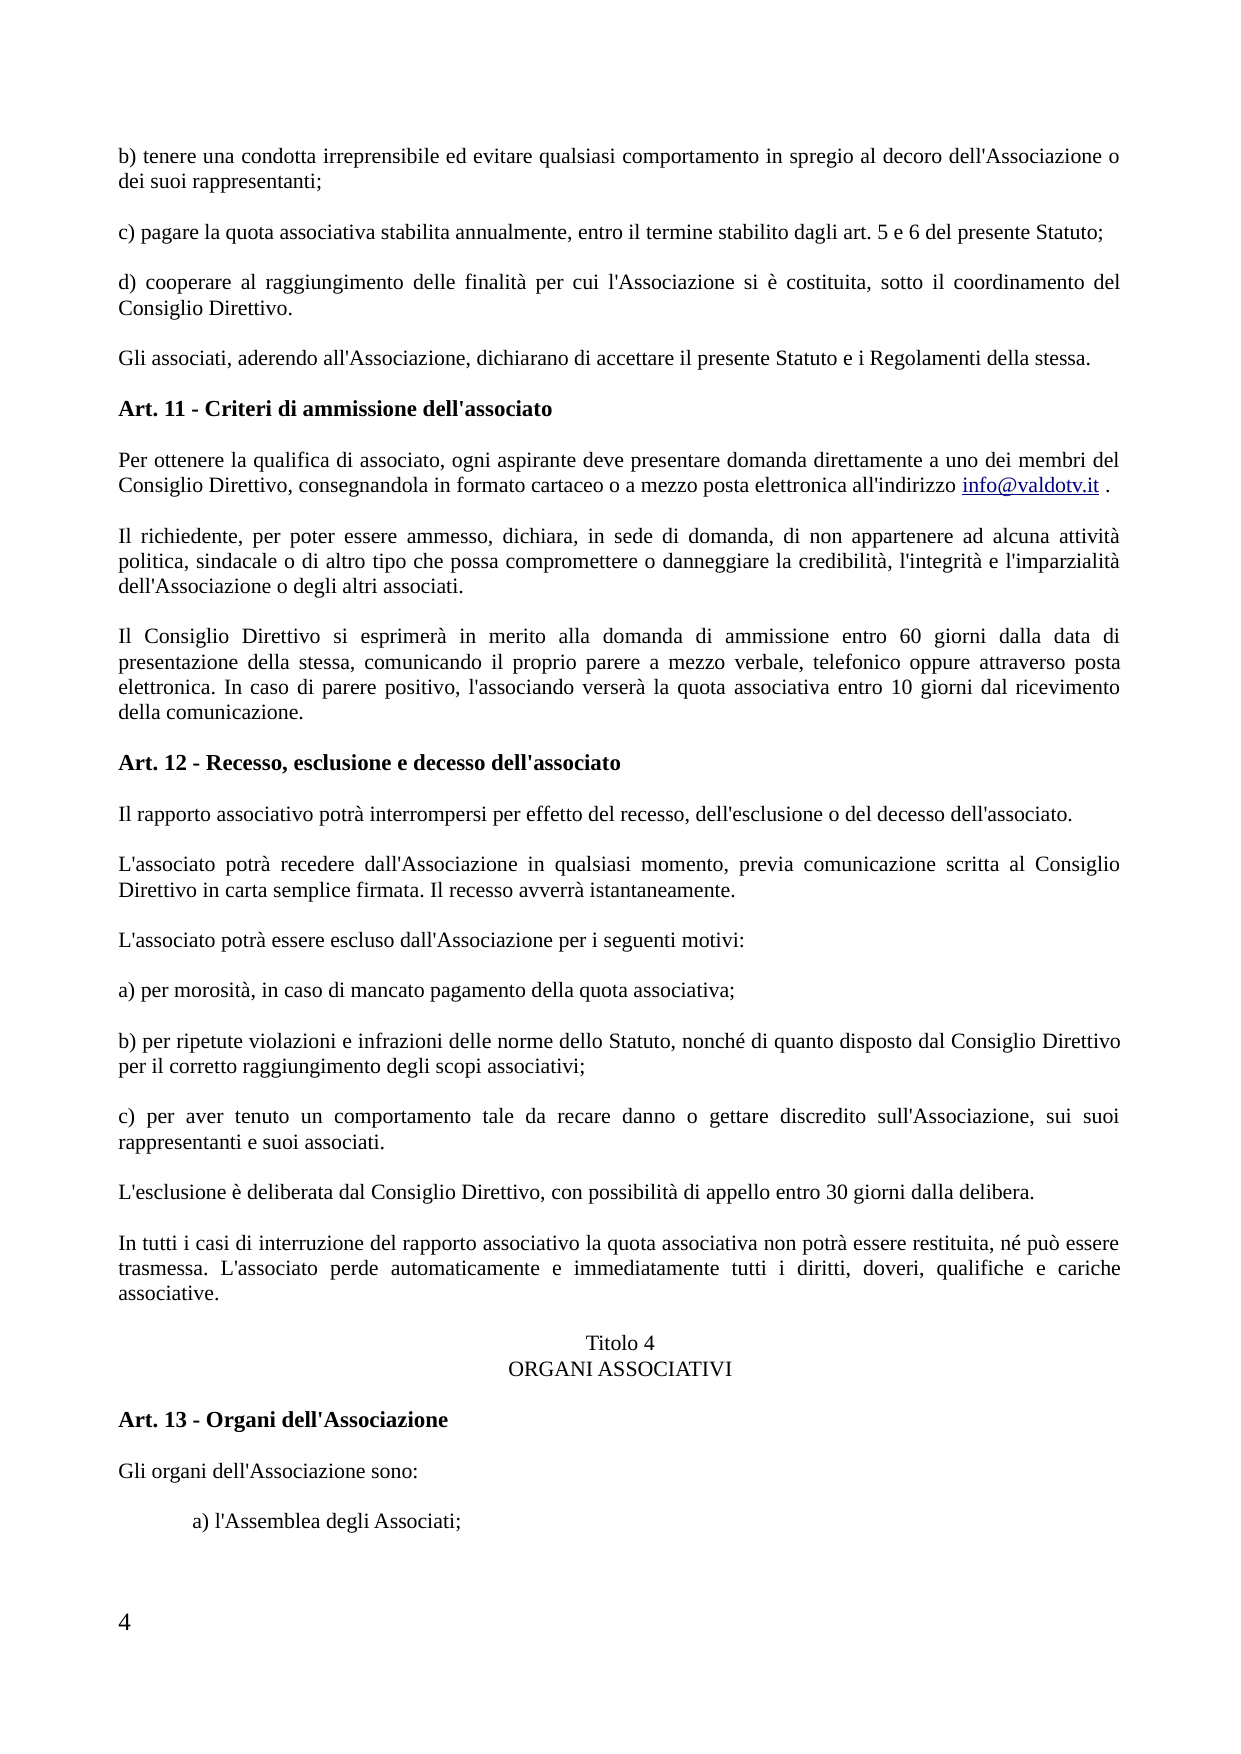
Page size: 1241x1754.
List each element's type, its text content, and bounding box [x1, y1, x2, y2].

text b) per ripetute violazioni e infrazioni delle norme dello Statuto, nonché di quanto disposto dal Consiglio Direttivo per il corretto raggiungimento degli scopi associativi; [118, 1028, 1122, 1078]
text Il richiedente, per poter essere ammesso, dichiara, in sede di domanda, di non appartenere ad alcuna attività politica, sindacale o di altro tipo che possa compromettere o danneggiare la credibilità, l'integrità e l'imparzialità dell'Associazione o degli altri associati. [118, 523, 1122, 598]
text L'associato potrà recedere dall'Associazione in qualsiasi momento, previa comunicazione scritta al Consiglio Direttivo in carta semplice firmata. Il recesso avverrà istantaneamente. [118, 851, 1122, 902]
text L'esclusione è deliberata dal Consiglio Direttivo, con possibilità di appello entro 30 giorni dalla delibera. [118, 1179, 1122, 1204]
text a) l'Assemblea degli Associati; [118, 1508, 1122, 1533]
text ORGANI ASSOCIATIVI [118, 1356, 1122, 1381]
text c) per aver tenuto un comportamento tale da recare danno o gettare discredito sull'Associazione, sui suoi rappresentanti e suoi associati. [118, 1103, 1122, 1154]
text Art. 11 - Criteri di ammissione dell'associato [118, 395, 1122, 422]
text Art. 12 - Recesso, esclusione e decesso dell'associato [118, 749, 1122, 776]
text c) pagare la quota associativa stabilita annualmente, entro il termine stabilito dagli art. 5 e 6 del presente Statuto; [118, 219, 1122, 244]
text Il Consiglio Direttivo si esprimerà in merito alla domanda di ammissione entro 60 giorni dalla data di presentazione della stessa, comunicando il proprio parere a mezzo verbale, telefonico oppure attraverso posta elettronica. In caso di parere positivo, l'associando verserà la quota associativa entro 10 giorni dal ricevimento della comunicazione. [118, 623, 1122, 724]
text Gli associati, aderendo all'Associazione, dichiarano di accettare il presente Statuto e i Regolamenti della stessa. [118, 345, 1122, 370]
text a) per morosità, in caso di mancato pagamento della quota associativa; [118, 977, 1122, 1003]
text L'associato potrà essere escluso dall'Associazione per i seguenti motivi: [118, 927, 1122, 952]
text Art. 13 - Organi dell'Associazione [118, 1406, 1122, 1432]
text Titolo 4 [118, 1330, 1122, 1356]
text Gli organi dell'Associazione sono: [118, 1458, 1122, 1483]
text d) cooperare al raggiungimento delle finalità per cui l'Associazione si è costituita, sotto il coordinamento del Consiglio Direttivo. [118, 269, 1122, 320]
text In tutti i casi di interruzione del rapporto associativo la quota associativa non potrà essere restituita, né può essere trasmessa. L'associato perde automaticamente e immediatamente tutti i diritti, doveri, qualifiche e cariche associative. [118, 1229, 1122, 1305]
text b) tenere una condotta irreprensibile ed evitare qualsiasi comportamento in spregio al decoro dell'Associazione o dei suoi rappresentanti; [118, 143, 1122, 194]
text Il rapporto associativo potrà interrompersi per effetto del recesso, dell'esclusione o del decesso dell'associato. [118, 801, 1122, 826]
text Per ottenere la qualifica di associato, ogni aspirante deve presentare domanda direttamente a uno dei membri del Consiglio Direttivo, consegnandola in formato cartaceo o a mezzo posta elettronica all'indirizzo info@valdotv.it . [118, 447, 1122, 497]
